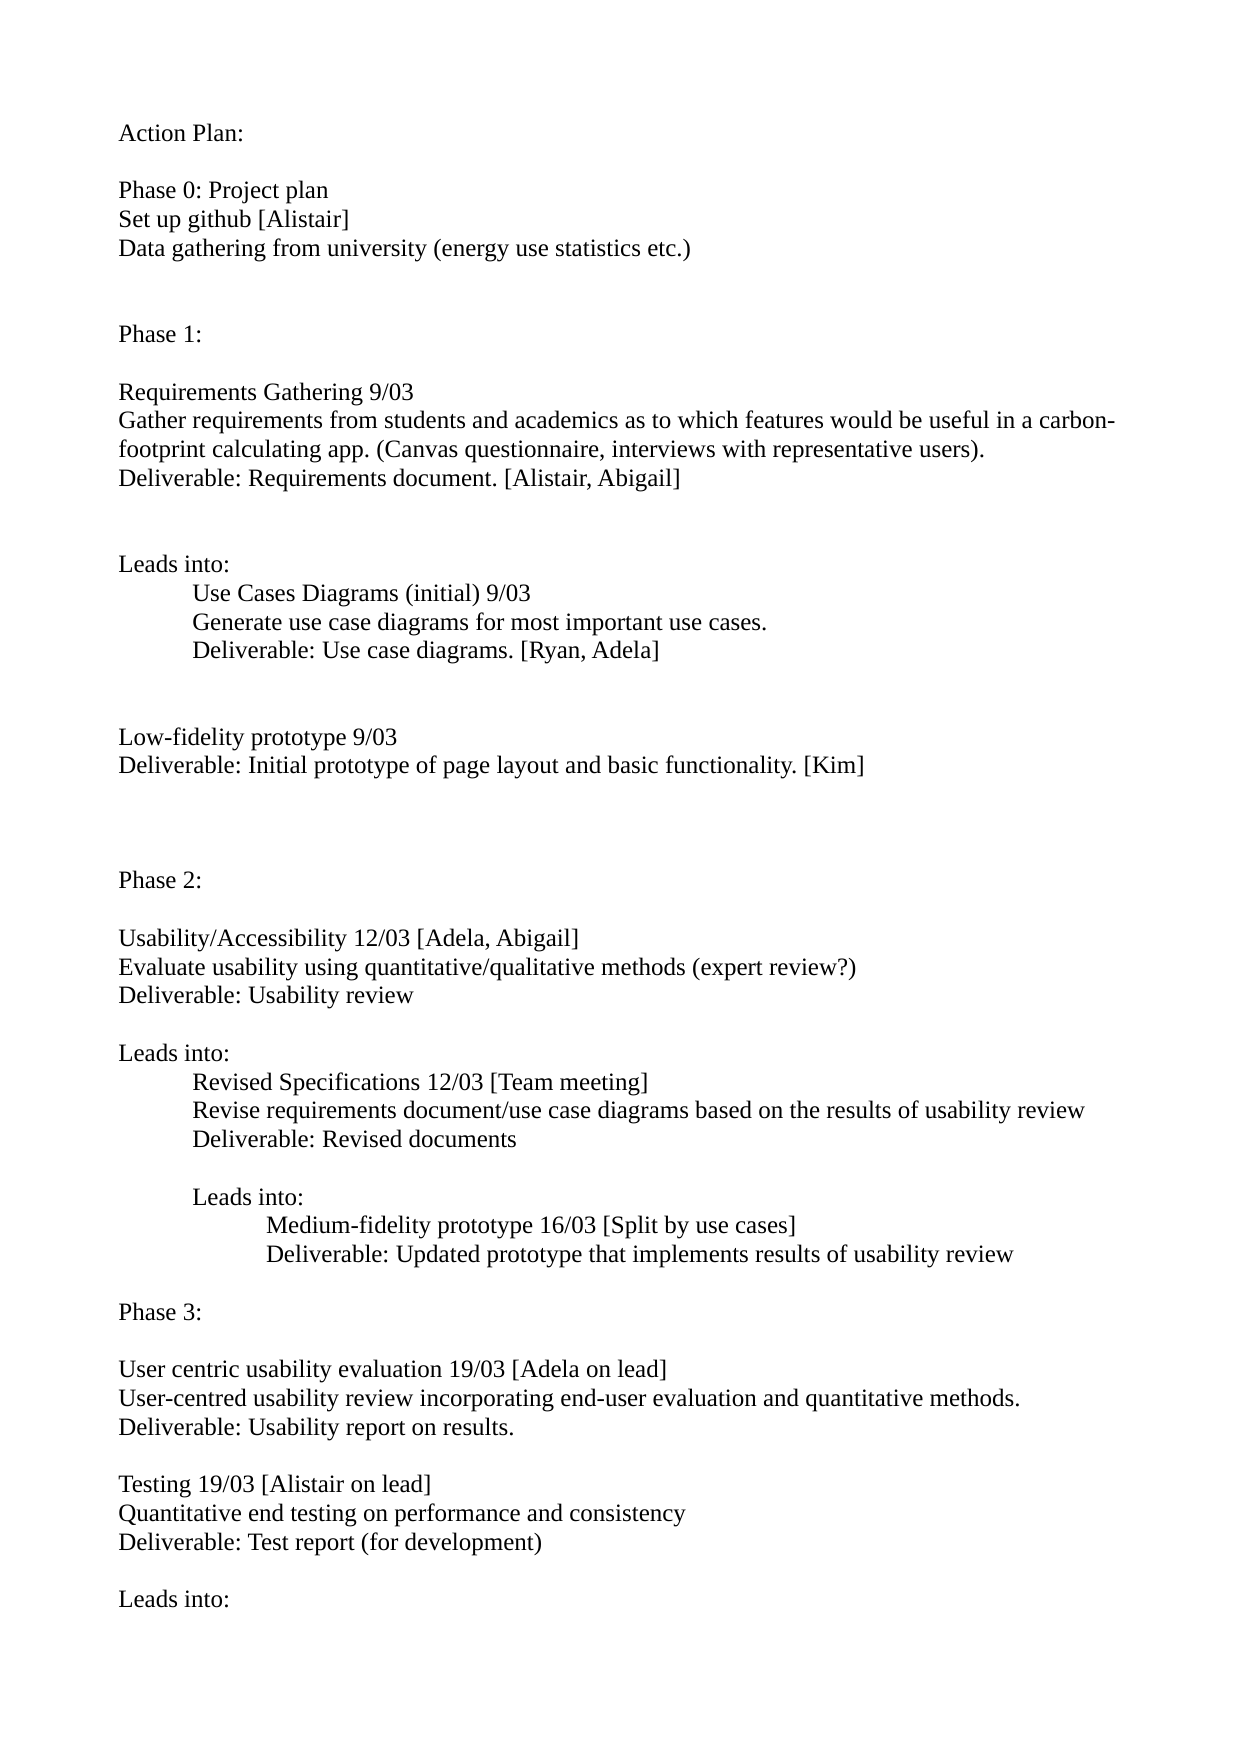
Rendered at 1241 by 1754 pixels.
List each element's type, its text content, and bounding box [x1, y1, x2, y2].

text Leads into: [118, 1038, 1122, 1067]
text Phase 3: [118, 1297, 1122, 1326]
text Leads into: [118, 1182, 1122, 1211]
text Deliverable: Test report (for development) [118, 1527, 1122, 1556]
text Deliverable: Initial prototype of page layout and basic functionality. [Kim] [118, 751, 1122, 779]
text Testing 19/03 [Alistair on lead] [118, 1469, 1122, 1498]
text User centric usability evaluation 19/03 [Adela on lead] [118, 1354, 1122, 1383]
text Low-fidelity prototype 9/03 [118, 722, 1122, 751]
text Set up github [Alistair] [118, 204, 1122, 233]
text Deliverable: Use case diagrams. [Ryan, Adela] [118, 636, 1122, 664]
text Requirements Gathering 9/03 [118, 377, 1122, 406]
text Usability/Accessibility 12/03 [Adela, Abigail] [118, 923, 1122, 952]
text Deliverable: Usability report on results. [118, 1412, 1122, 1441]
text Revised Specifications 12/03 [Team meeting] [118, 1067, 1122, 1096]
text Deliverable: Updated prototype that implements results of usability review [118, 1239, 1122, 1268]
text Evaluate usability using quantitative/qualitative methods (expert review?) [118, 952, 1122, 981]
text Medium-fidelity prototype 16/03 [Split by use cases] [118, 1211, 1122, 1239]
text User-centred usability review incorporating end-user evaluation and quantitative methods. [118, 1383, 1122, 1412]
text Leads into: [118, 549, 1122, 578]
text Phase 2: [118, 866, 1122, 894]
text Deliverable: Usability review [118, 981, 1122, 1009]
text Revise requirements document/use case diagrams based on the results of usability review [118, 1096, 1122, 1124]
text Quantitative end testing on performance and consistency [118, 1498, 1122, 1527]
text Leads into: [118, 1584, 1122, 1613]
text Deliverable: Revised documents [118, 1124, 1122, 1153]
text Gather requirements from students and academics as to which features would be useful in a carbon-footprint calculating app. (Canvas questionnaire, interviews with representative users). [118, 406, 1122, 463]
text Data gathering from university (energy use statistics etc.) [118, 233, 1122, 262]
text Action Plan: [118, 118, 1122, 147]
text Phase 1: [118, 319, 1122, 348]
text Generate use case diagrams for most important use cases. [118, 607, 1122, 636]
text Phase 0: Project plan [118, 176, 1122, 204]
text Use Cases Diagrams (initial) 9/03 [118, 578, 1122, 607]
text Deliverable: Requirements document. [Alistair, Abigail] [118, 463, 1122, 492]
